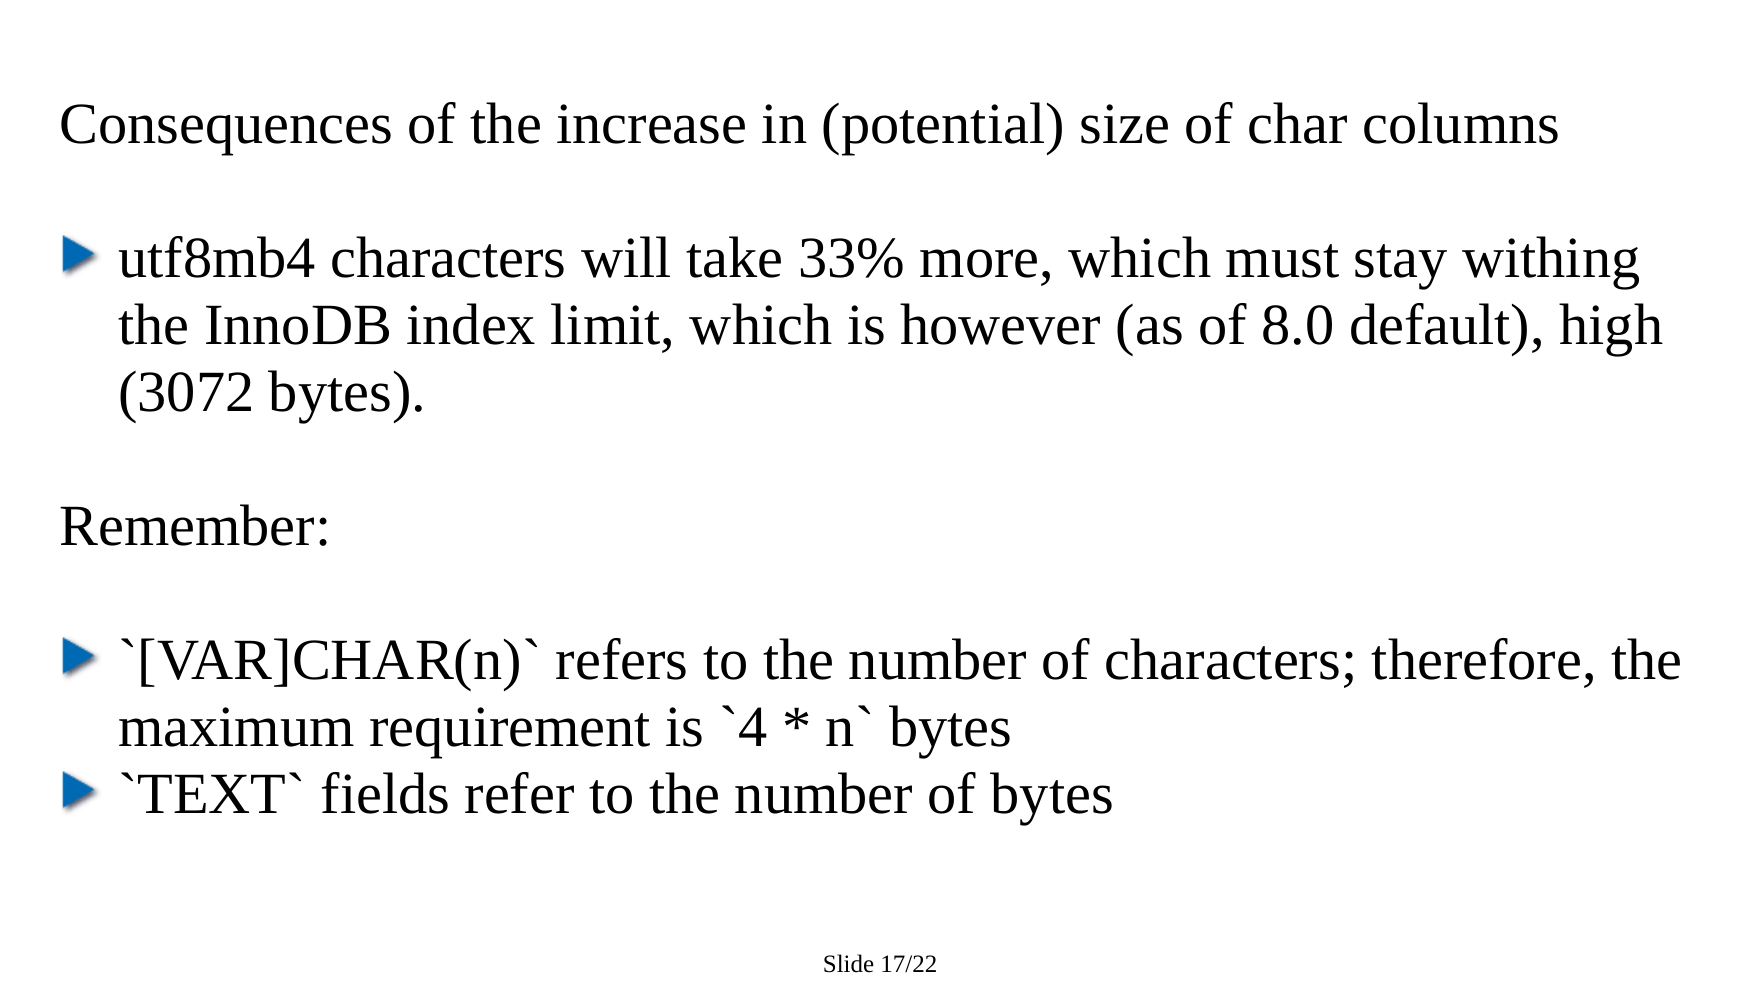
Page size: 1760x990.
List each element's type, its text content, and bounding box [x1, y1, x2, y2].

list utf8mb4 characters will take 33% more, which must stay withing the InnoDB index limit, which is however (as of 8.0 default), high (3072 bytes). [59, 223, 1701, 424]
picture [60, 231, 104, 282]
picture [60, 633, 104, 684]
picture [60, 767, 104, 818]
list `TEXT` fields refer to the number of bytes [59, 759, 1701, 826]
text Remember: [59, 491, 1701, 558]
list `[VAR]CHAR(n)` refers to the number of characters; therefore, the maximum requirement is `4 * n` bytes [59, 625, 1701, 759]
text Consequences of the increase in (potential) size of char columns [59, 88, 1701, 156]
